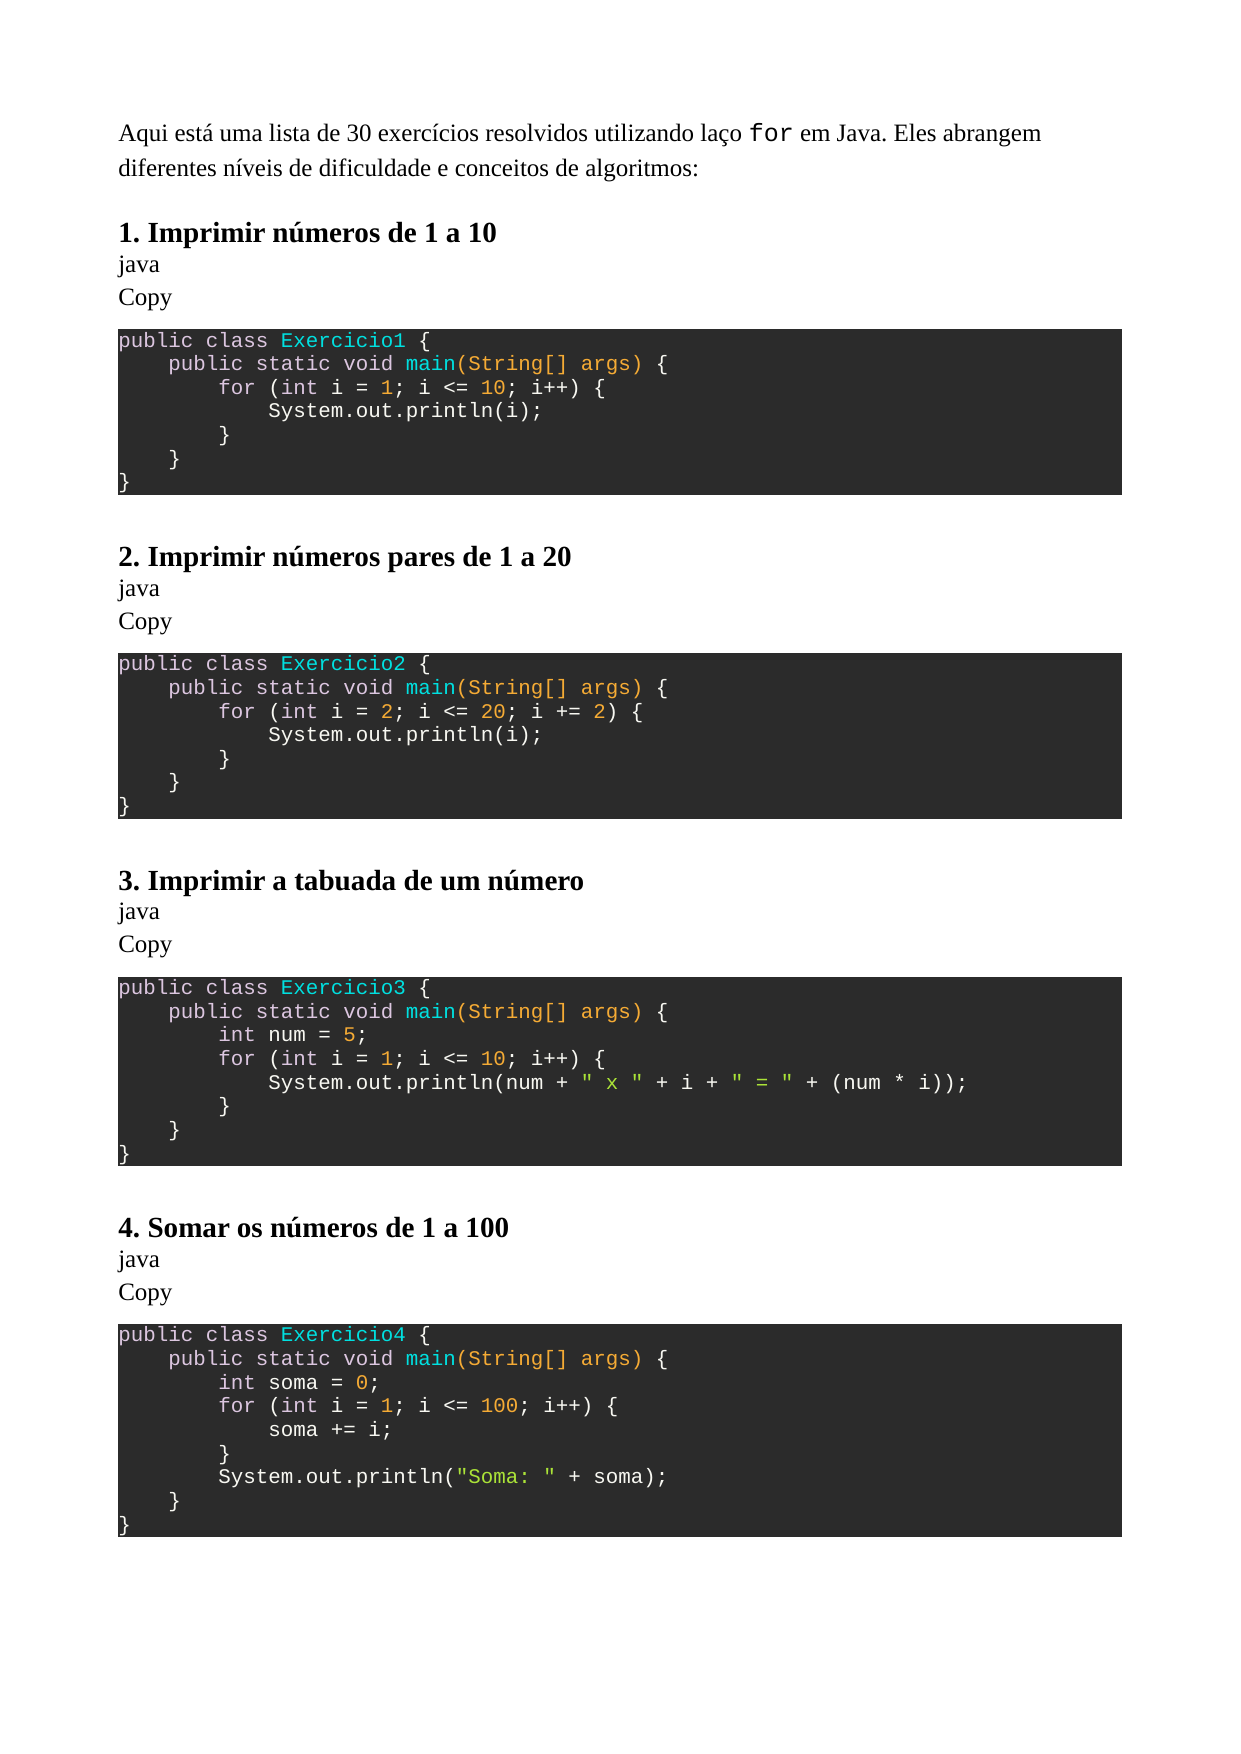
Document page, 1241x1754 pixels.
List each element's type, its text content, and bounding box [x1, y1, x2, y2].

text Copy [118, 606, 1122, 634]
text } [118, 448, 1122, 471]
text Copy [118, 1277, 1122, 1306]
text } [118, 1119, 1122, 1143]
text public class Exercicio4 { [118, 1324, 1122, 1348]
text public static void main(String[] args) { [118, 1348, 1122, 1372]
text Copy [118, 282, 1122, 311]
text } [118, 1443, 1122, 1466]
text java [118, 573, 1122, 601]
text Aqui está uma lista de 30 exercícios resolvidos utilizando laço for em Java. Eles abrangem diferentes níveis de dificuldade e conceitos de algoritmos: [118, 118, 1122, 182]
text } [118, 795, 1122, 819]
text for (int i = 1; i <= 100; i++) { [118, 1395, 1122, 1419]
text System.out.println(i); [118, 401, 1122, 424]
text public class Exercicio2 { [118, 653, 1122, 677]
text java [118, 249, 1122, 278]
text public class Exercicio1 { [118, 329, 1122, 353]
text public static void main(String[] args) { [118, 353, 1122, 377]
text for (int i = 1; i <= 10; i++) { [118, 377, 1122, 401]
text } [118, 1514, 1122, 1537]
text } [118, 424, 1122, 448]
subtitle 1. Imprimir números de 1 a 10 [118, 215, 1122, 249]
text public static void main(String[] args) { [118, 1001, 1122, 1024]
text int soma = 0; [118, 1372, 1122, 1395]
text } [118, 471, 1122, 495]
text int num = 5; [118, 1024, 1122, 1048]
text System.out.println("Soma: " + soma); [118, 1466, 1122, 1490]
subtitle 3. Imprimir a tabuada de um número [118, 863, 1122, 896]
text } [118, 748, 1122, 772]
text java [118, 1244, 1122, 1273]
text } [118, 1095, 1122, 1119]
text System.out.println(i); [118, 724, 1122, 748]
text } [118, 1490, 1122, 1514]
text } [118, 772, 1122, 795]
text public class Exercicio3 { [118, 977, 1122, 1001]
text } [118, 1143, 1122, 1166]
text java [118, 896, 1122, 925]
text for (int i = 1; i <= 10; i++) { [118, 1048, 1122, 1072]
text System.out.println(num + " x " + i + " = " + (num * i)); [118, 1072, 1122, 1095]
text soma += i; [118, 1419, 1122, 1443]
subtitle 2. Imprimir números pares de 1 a 20 [118, 539, 1122, 573]
text Copy [118, 929, 1122, 958]
text for (int i = 2; i <= 20; i += 2) { [118, 701, 1122, 724]
text public static void main(String[] args) { [118, 677, 1122, 701]
subtitle 4. Somar os números de 1 a 100 [118, 1210, 1122, 1244]
